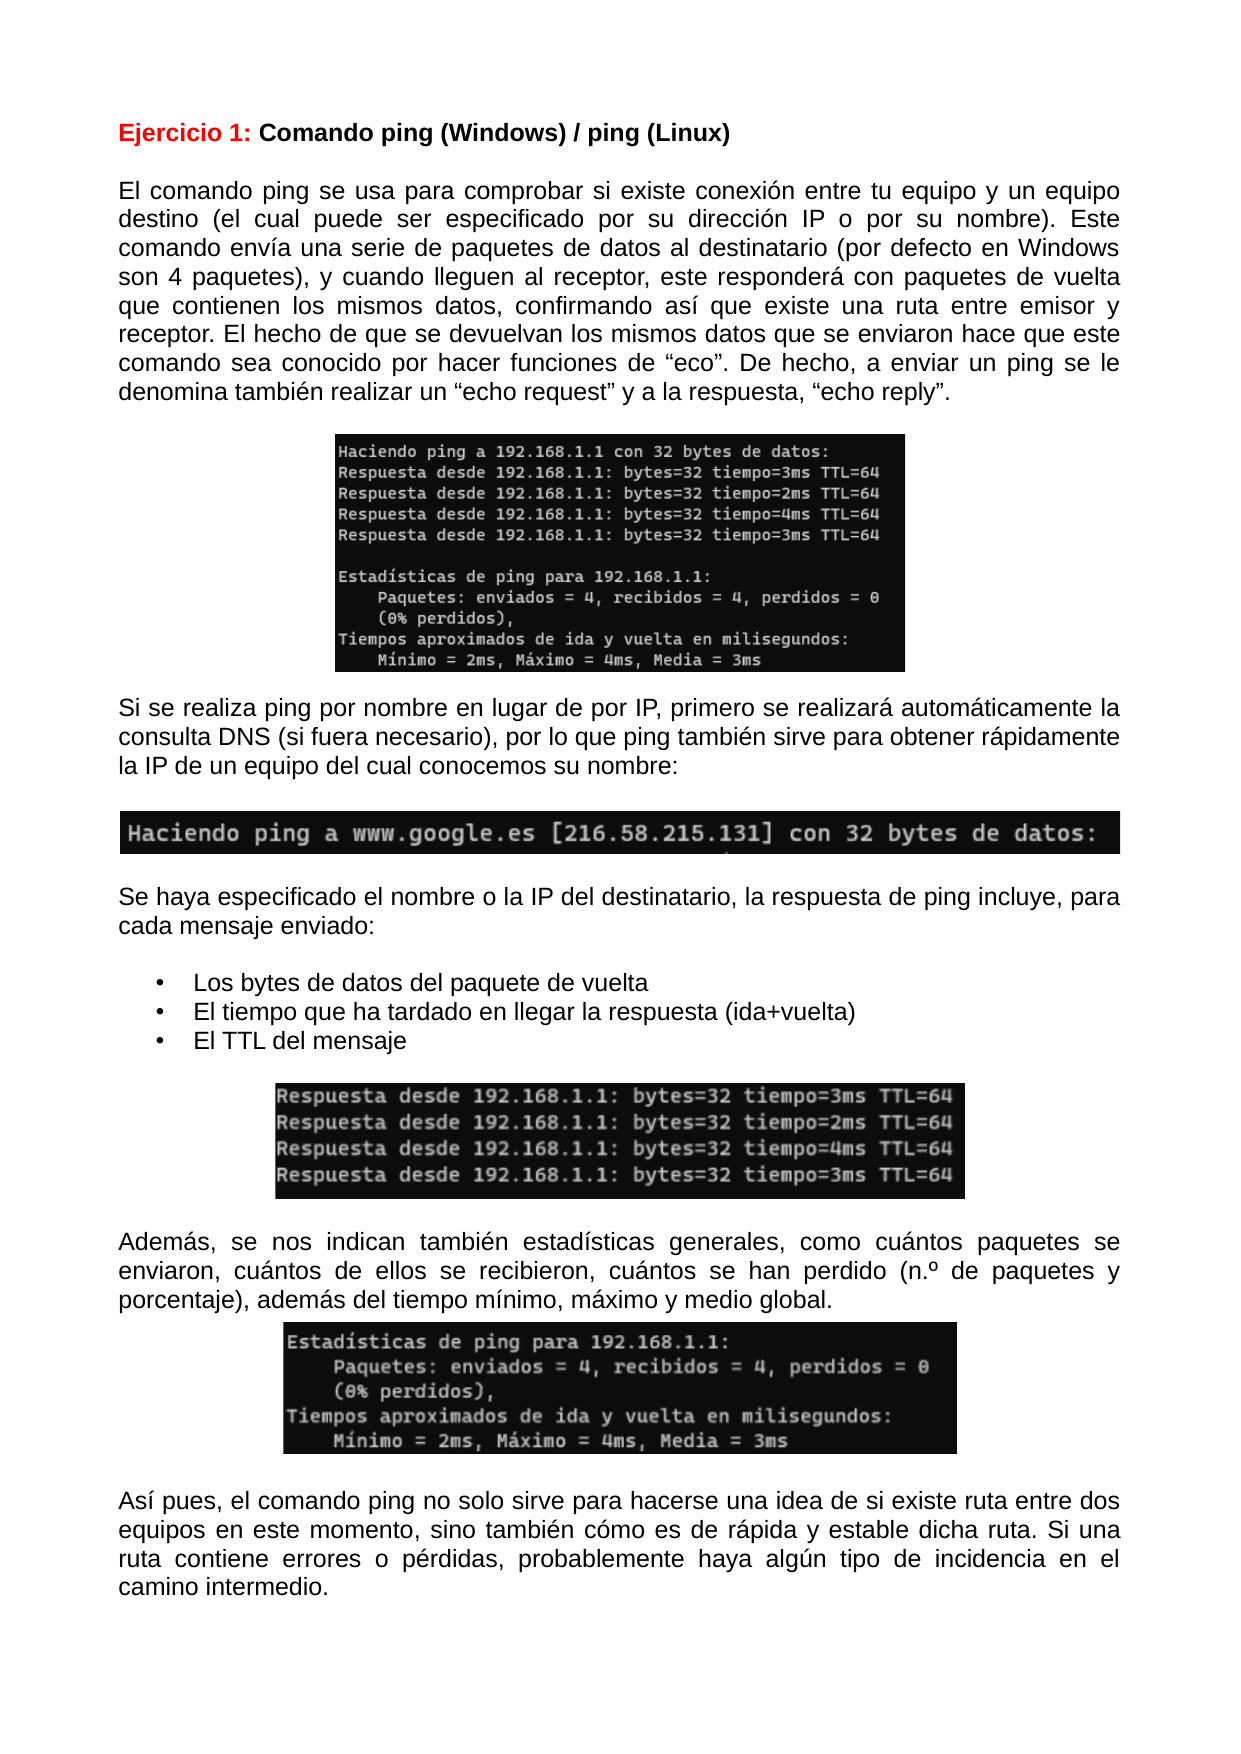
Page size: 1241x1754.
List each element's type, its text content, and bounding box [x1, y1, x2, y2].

picture [275, 1083, 965, 1199]
text Se haya especificado el nombre o la IP del destinatario, la respuesta de ping incluye, para cada mensaje enviado: [118, 882, 1122, 939]
picture [283, 1322, 957, 1454]
text El comando ping se usa para comprobar si existe conexión entre tu equipo y un equipo destino (el cual puede ser especificado por su dirección IP o por su nombre). Este comando envía una serie de paquetes de datos al destinatario (por defecto en Windows son 4 paquetes), y cuando lleguen al receptor, este responderá con paquetes de vuelta que contienen los mismos datos, confirmando así que existe una ruta entre emisor y receptor. El hecho de que se devuelvan los mismos datos que se enviaron hace que este comando sea conocido por hacer funciones de “eco”. De hecho, a enviar un ping se le denomina también realizar un “echo request” y a la respuesta, “echo reply”. [118, 176, 1122, 406]
text Así pues, el comando ping no solo sirve para hacerse una idea de si existe ruta entre dos equipos en este momento, sino también cómo es de rápida y estable dicha ruta. Si una ruta contiene errores o pérdidas, probablemente haya algún tipo de incidencia en el camino intermedio. [118, 1486, 1122, 1601]
list El tiempo que ha tardado en llegar la respuesta (ida+vuelta) [156, 997, 1122, 1026]
picture [335, 434, 905, 672]
list Los bytes de datos del paquete de vuelta [156, 968, 1122, 997]
text Además, se nos indican también estadísticas generales, como cuántos paquetes se enviaron, cuántos de ellos se recibieron, cuántos se han perdido (n.º de paquetes y porcentaje), además del tiempo mínimo, máximo y medio global. [118, 1227, 1122, 1314]
picture [120, 811, 1121, 854]
text Ejercicio 1: Comando ping (Windows) / ping (Linux) [118, 118, 1122, 147]
list El TTL del mensaje [156, 1026, 1122, 1055]
text Si se realiza ping por nombre en lugar de por IP, primero se realizará automáticamente la consulta DNS (si fuera necesario), por lo que ping también sirve para obtener rápidamente la IP de un equipo del cual conocemos su nombre: [118, 693, 1122, 779]
